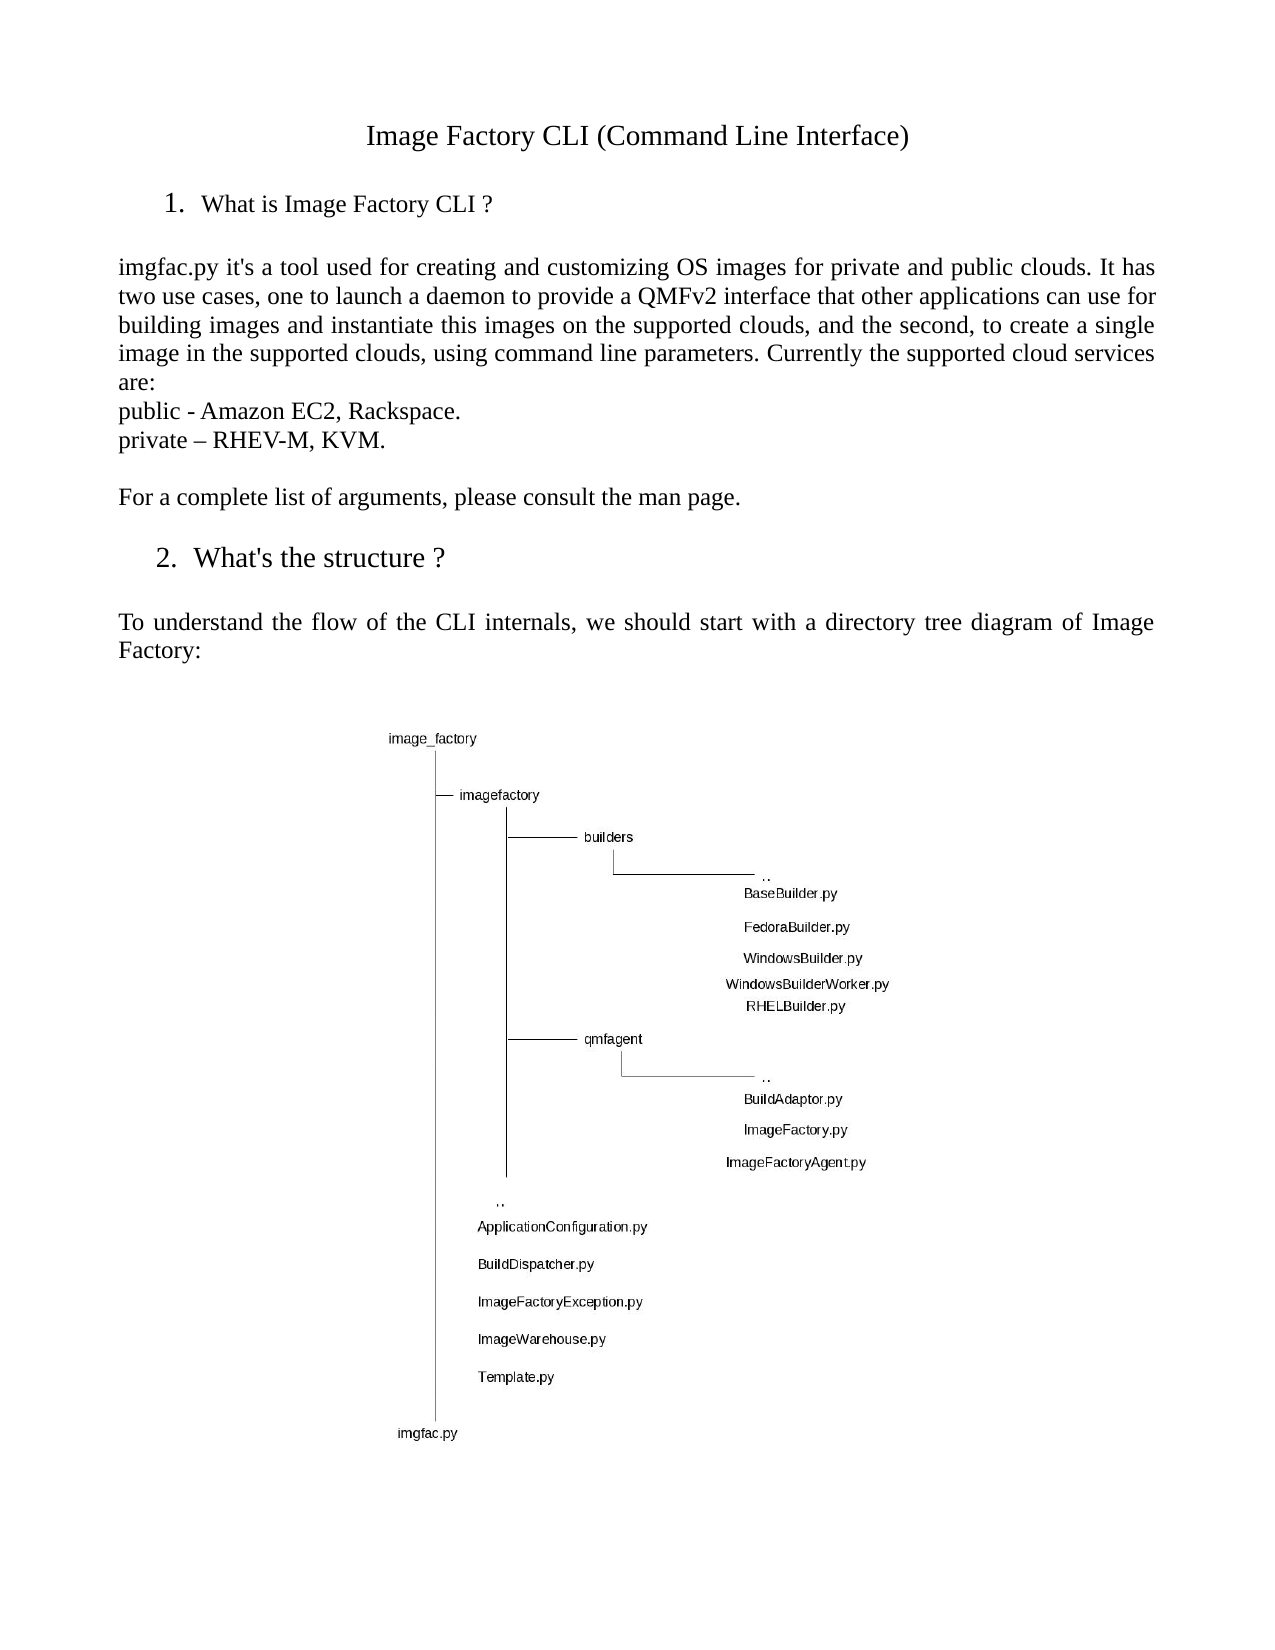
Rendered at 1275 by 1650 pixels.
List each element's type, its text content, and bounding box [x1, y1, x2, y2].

text public - Amazon EC2, Rackspace. [118, 396, 1157, 425]
text To understand the flow of the CLI internals, we should start with a directory tree diagram of Image Factory: [118, 607, 1157, 664]
picture [336, 664, 939, 1490]
list What is Image Factory CLI ? [163, 185, 1157, 219]
text imgfac.py it's a tool used for creating and customizing OS images for private and public clouds. It has two use cases, one to launch a daemon to provide a QMFv2 interface that other applications can use for building images and instantiate this images on the supported clouds, and the second, to create a single image in the supported clouds, using command line parameters. Currently the supported cloud services are: [118, 252, 1157, 396]
text private – RHEV-M, KVM. [118, 425, 1157, 453]
list What's the structure ? [156, 540, 1157, 573]
text Image Factory CLI (Command Line Interface) [118, 118, 1157, 152]
text For a complete list of arguments, please consult the man page. [118, 482, 1157, 511]
